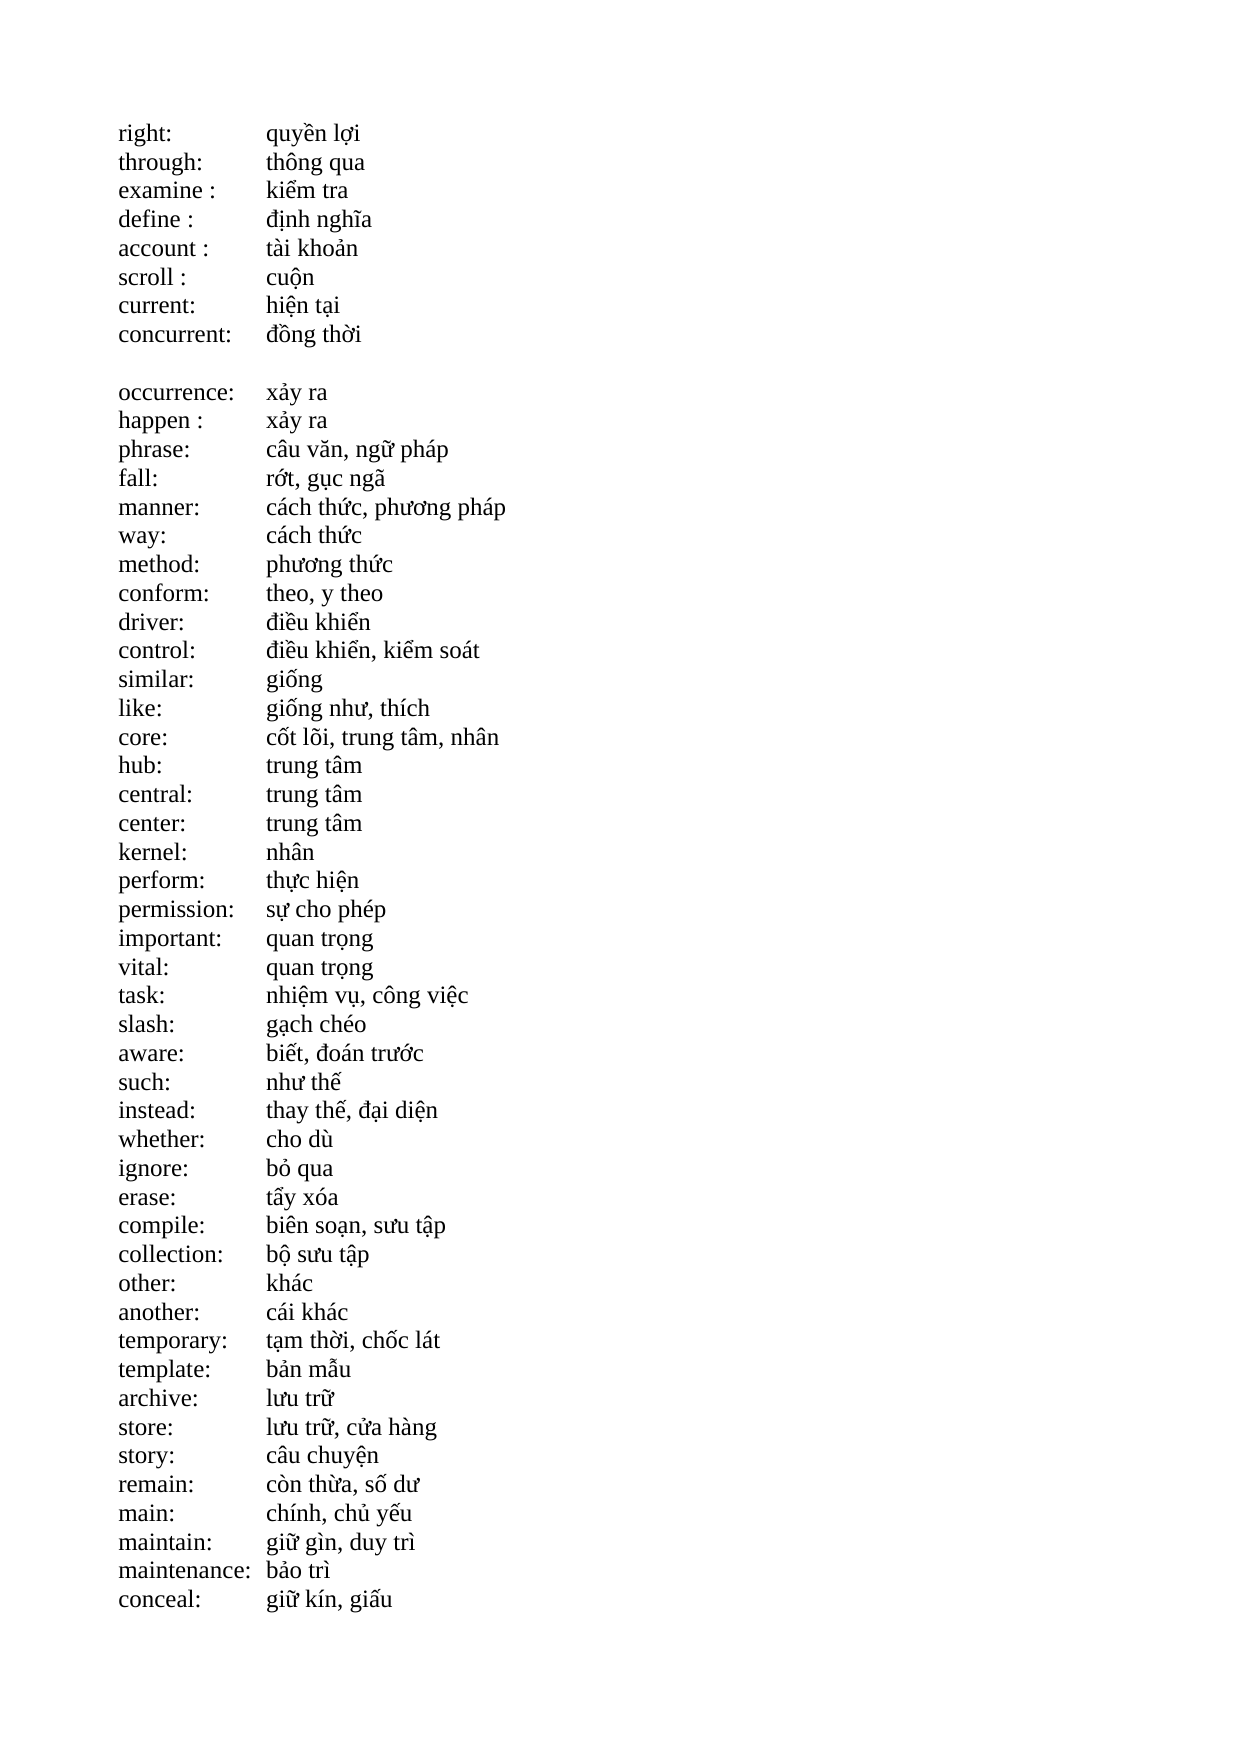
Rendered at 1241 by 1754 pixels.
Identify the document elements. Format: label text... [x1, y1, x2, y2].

text hub: trung tâm [118, 751, 1122, 779]
text instead: thay thế, đại diện [118, 1096, 1122, 1124]
text control: điều khiển, kiểm soát [118, 636, 1122, 664]
text another: cái khác [118, 1297, 1122, 1326]
text kernel: nhân [118, 837, 1122, 866]
text through: thông qua [118, 147, 1122, 176]
text current: hiện tại [118, 291, 1122, 319]
text center: trung tâm [118, 808, 1122, 837]
text conform: theo, y theo [118, 578, 1122, 607]
text archive: lưu trữ [118, 1383, 1122, 1412]
text story: câu chuyện [118, 1441, 1122, 1469]
text erase: tẩy xóa [118, 1182, 1122, 1211]
text define : định nghĩa [118, 204, 1122, 233]
text main: chính, chủ yếu [118, 1498, 1122, 1527]
text perform: thực hiện [118, 866, 1122, 894]
text other: khác [118, 1268, 1122, 1297]
text whether: cho dù [118, 1124, 1122, 1153]
text scroll : cuộn [118, 262, 1122, 291]
text template: bản mẫu [118, 1354, 1122, 1383]
text right: quyền lợi [118, 118, 1122, 147]
text collection: bộ sưu tập [118, 1239, 1122, 1268]
text remain: còn thừa, số dư [118, 1469, 1122, 1498]
text phrase: câu văn, ngữ pháp [118, 434, 1122, 463]
text occurrence: xảy ra [118, 377, 1122, 406]
text vital: quan trọng [118, 952, 1122, 981]
text like: giống như, thích [118, 693, 1122, 722]
text account : tài khoản [118, 233, 1122, 262]
text aware: biết, đoán trước [118, 1038, 1122, 1067]
text happen : xảy ra [118, 406, 1122, 434]
text concurrent: đồng thời [118, 319, 1122, 348]
text central: trung tâm [118, 779, 1122, 808]
text permission: sự cho phép [118, 894, 1122, 923]
text slash: gạch chéo [118, 1009, 1122, 1038]
text such: như thế [118, 1067, 1122, 1096]
text important: quan trọng [118, 923, 1122, 952]
text similar: giống [118, 664, 1122, 693]
text driver: điều khiển [118, 607, 1122, 636]
text ignore: bỏ qua [118, 1153, 1122, 1182]
text fall: rớt, gục ngã [118, 463, 1122, 492]
text way: cách thức [118, 521, 1122, 549]
text conceal: giữ kín, giấu [118, 1584, 1122, 1613]
text compile: biên soạn, sưu tập [118, 1211, 1122, 1239]
text store: lưu trữ, cửa hàng [118, 1412, 1122, 1441]
text method: phương thức [118, 549, 1122, 578]
text manner: cách thức, phương pháp [118, 492, 1122, 521]
text maintenance: bảo trì [118, 1556, 1122, 1584]
text examine : kiểm tra [118, 176, 1122, 204]
text task: nhiệm vụ, công việc [118, 981, 1122, 1009]
text maintain: giữ gìn, duy trì [118, 1527, 1122, 1556]
text temporary: tạm thời, chốc lát [118, 1326, 1122, 1354]
text core: cốt lõi, trung tâm, nhân [118, 722, 1122, 751]
